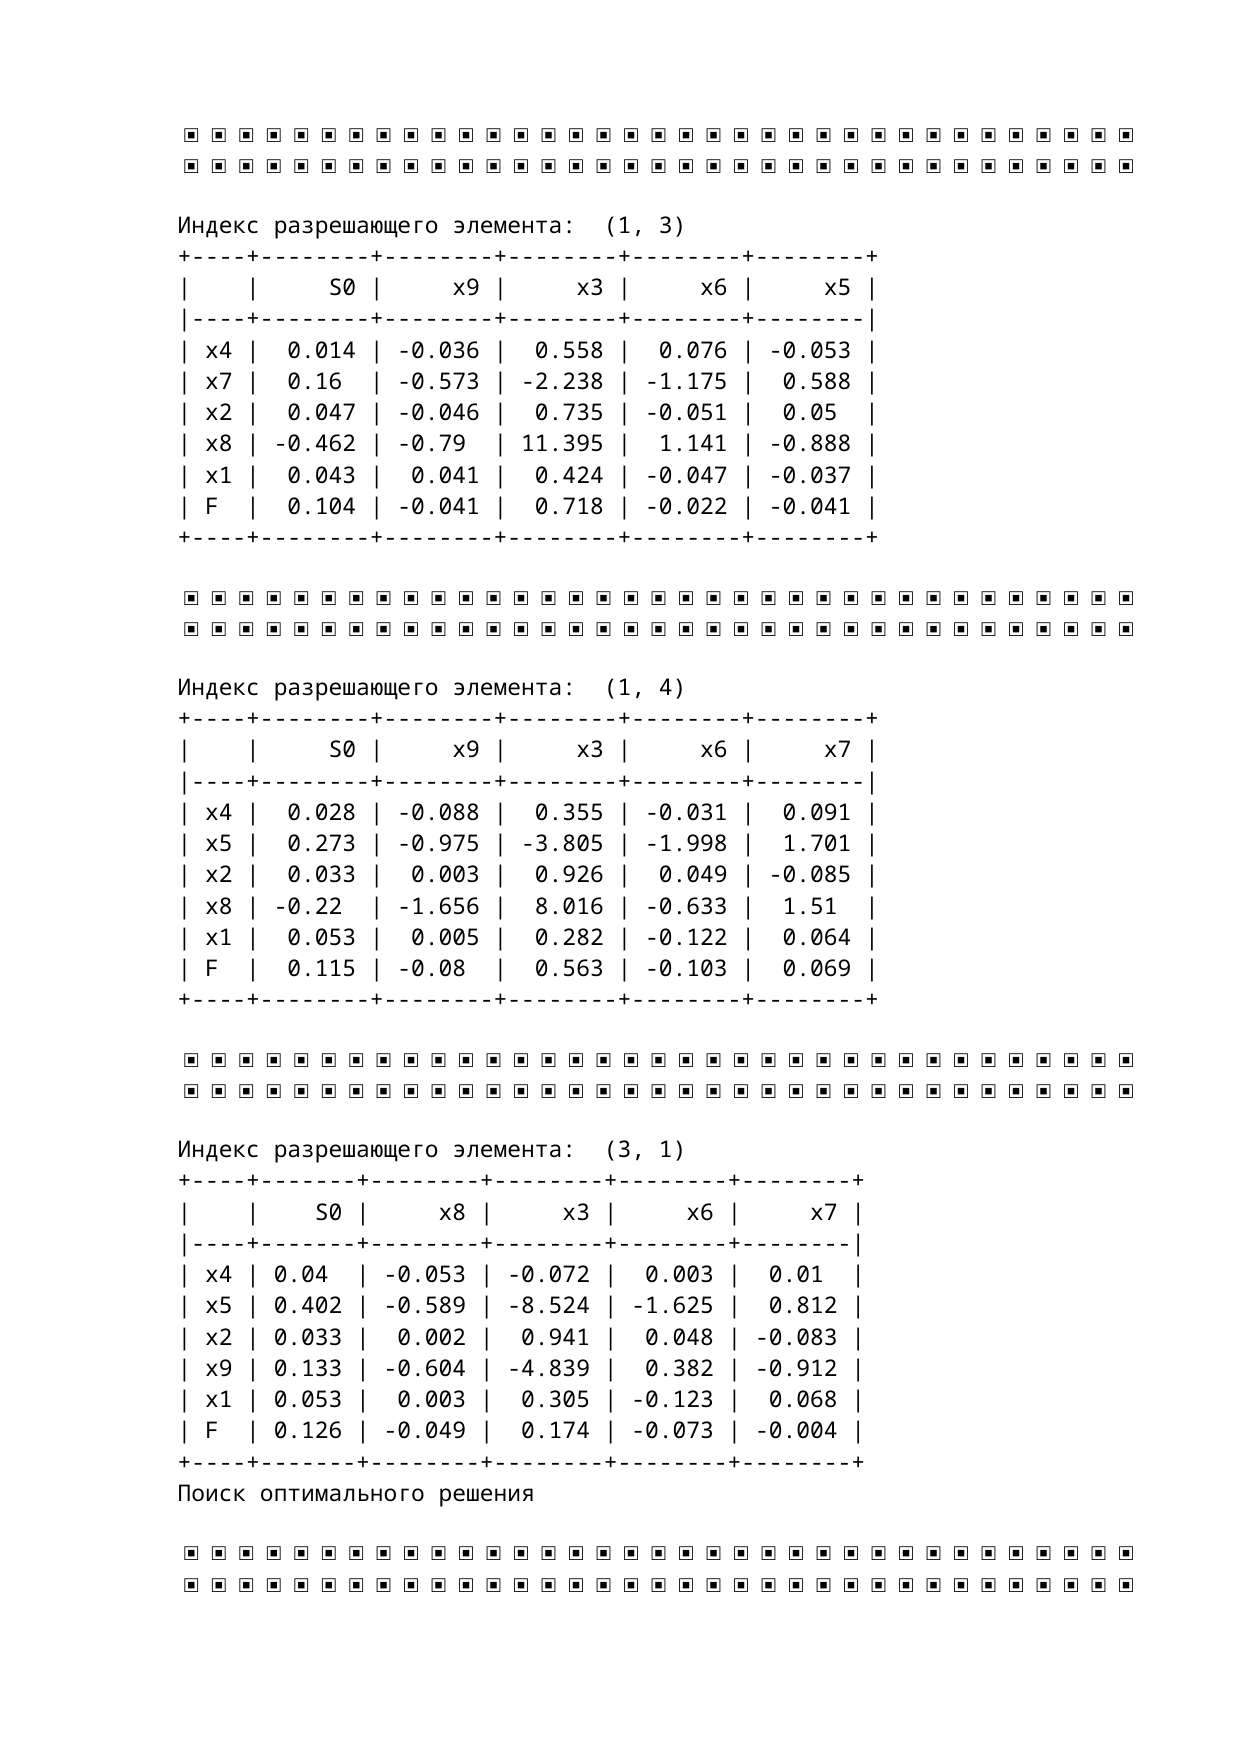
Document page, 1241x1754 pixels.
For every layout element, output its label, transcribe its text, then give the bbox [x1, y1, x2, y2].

text | x1 | 0.053 | 0.003 | 0.305 | -0.123 | 0.068 | [177, 1383, 1152, 1414]
text | F | 0.104 | -0.041 | 0.718 | -0.022 | -0.041 | [177, 490, 1152, 521]
text | x4 | 0.014 | -0.036 | 0.558 | 0.076 | -0.053 | [177, 334, 1152, 365]
text |----+-------+--------+--------+--------+--------| [177, 1227, 1152, 1258]
text | x7 | 0.16 | -0.573 | -2.238 | -1.175 | 0.588 | [177, 365, 1152, 396]
text | F | 0.126 | -0.049 | 0.174 | -0.073 | -0.004 | [177, 1414, 1152, 1446]
text ▣▣▣▣▣▣▣▣▣▣▣▣▣▣▣▣▣▣▣▣▣▣▣▣▣▣▣▣▣▣▣▣▣▣▣▣▣▣▣▣▣▣▣▣▣▣▣▣▣▣▣▣▣▣▣▣▣▣▣▣▣▣▣▣▣▣▣▣▣▣ [177, 118, 1152, 181]
text | | S0 | x8 | x3 | x6 | x7 | [177, 1196, 1152, 1227]
text | x2 | 0.033 | 0.002 | 0.941 | 0.048 | -0.083 | [177, 1321, 1152, 1352]
text +----+-------+--------+--------+--------+--------+ [177, 1164, 1152, 1196]
text +----+--------+--------+--------+--------+--------+ [177, 702, 1152, 733]
text |----+--------+--------+--------+--------+--------| [177, 765, 1152, 796]
text +----+--------+--------+--------+--------+--------+ [177, 521, 1152, 552]
text +----+--------+--------+--------+--------+--------+ [177, 240, 1152, 271]
text ▣▣▣▣▣▣▣▣▣▣▣▣▣▣▣▣▣▣▣▣▣▣▣▣▣▣▣▣▣▣▣▣▣▣▣▣▣▣▣▣▣▣▣▣▣▣▣▣▣▣▣▣▣▣▣▣▣▣▣▣▣▣▣▣▣▣▣▣▣▣ [177, 1536, 1152, 1599]
text | x5 | 0.402 | -0.589 | -8.524 | -1.625 | 0.812 | [177, 1289, 1152, 1321]
text | x4 | 0.04 | -0.053 | -0.072 | 0.003 | 0.01 | [177, 1258, 1152, 1289]
text | x4 | 0.028 | -0.088 | 0.355 | -0.031 | 0.091 | [177, 796, 1152, 827]
text +----+--------+--------+--------+--------+--------+ [177, 983, 1152, 1015]
text | | S0 | x9 | x3 | x6 | x5 | [177, 271, 1152, 302]
text | x1 | 0.043 | 0.041 | 0.424 | -0.047 | -0.037 | [177, 459, 1152, 490]
text Поиск оптимального решения [177, 1477, 1152, 1508]
text | F | 0.115 | -0.08 | 0.563 | -0.103 | 0.069 | [177, 952, 1152, 983]
text | x8 | -0.22 | -1.656 | 8.016 | -0.633 | 1.51 | [177, 890, 1152, 921]
text | x9 | 0.133 | -0.604 | -4.839 | 0.382 | -0.912 | [177, 1352, 1152, 1383]
text Индекс разрешающего элемента: (1, 3) [177, 209, 1152, 240]
text | x1 | 0.053 | 0.005 | 0.282 | -0.122 | 0.064 | [177, 921, 1152, 952]
text | | S0 | x9 | x3 | x6 | x7 | [177, 733, 1152, 765]
text | x2 | 0.033 | 0.003 | 0.926 | 0.049 | -0.085 | [177, 858, 1152, 890]
text ▣▣▣▣▣▣▣▣▣▣▣▣▣▣▣▣▣▣▣▣▣▣▣▣▣▣▣▣▣▣▣▣▣▣▣▣▣▣▣▣▣▣▣▣▣▣▣▣▣▣▣▣▣▣▣▣▣▣▣▣▣▣▣▣▣▣▣▣▣▣ [177, 1043, 1152, 1105]
text Индекс разрешающего элемента: (3, 1) [177, 1133, 1152, 1164]
text Индекс разрешающего элемента: (1, 4) [177, 671, 1152, 702]
text ▣▣▣▣▣▣▣▣▣▣▣▣▣▣▣▣▣▣▣▣▣▣▣▣▣▣▣▣▣▣▣▣▣▣▣▣▣▣▣▣▣▣▣▣▣▣▣▣▣▣▣▣▣▣▣▣▣▣▣▣▣▣▣▣▣▣▣▣▣▣ [177, 580, 1152, 643]
text | x2 | 0.047 | -0.046 | 0.735 | -0.051 | 0.05 | [177, 396, 1152, 427]
text | x8 | -0.462 | -0.79 | 11.395 | 1.141 | -0.888 | [177, 427, 1152, 459]
text | x5 | 0.273 | -0.975 | -3.805 | -1.998 | 1.701 | [177, 827, 1152, 858]
text |----+--------+--------+--------+--------+--------| [177, 302, 1152, 334]
text +----+-------+--------+--------+--------+--------+ [177, 1446, 1152, 1477]
